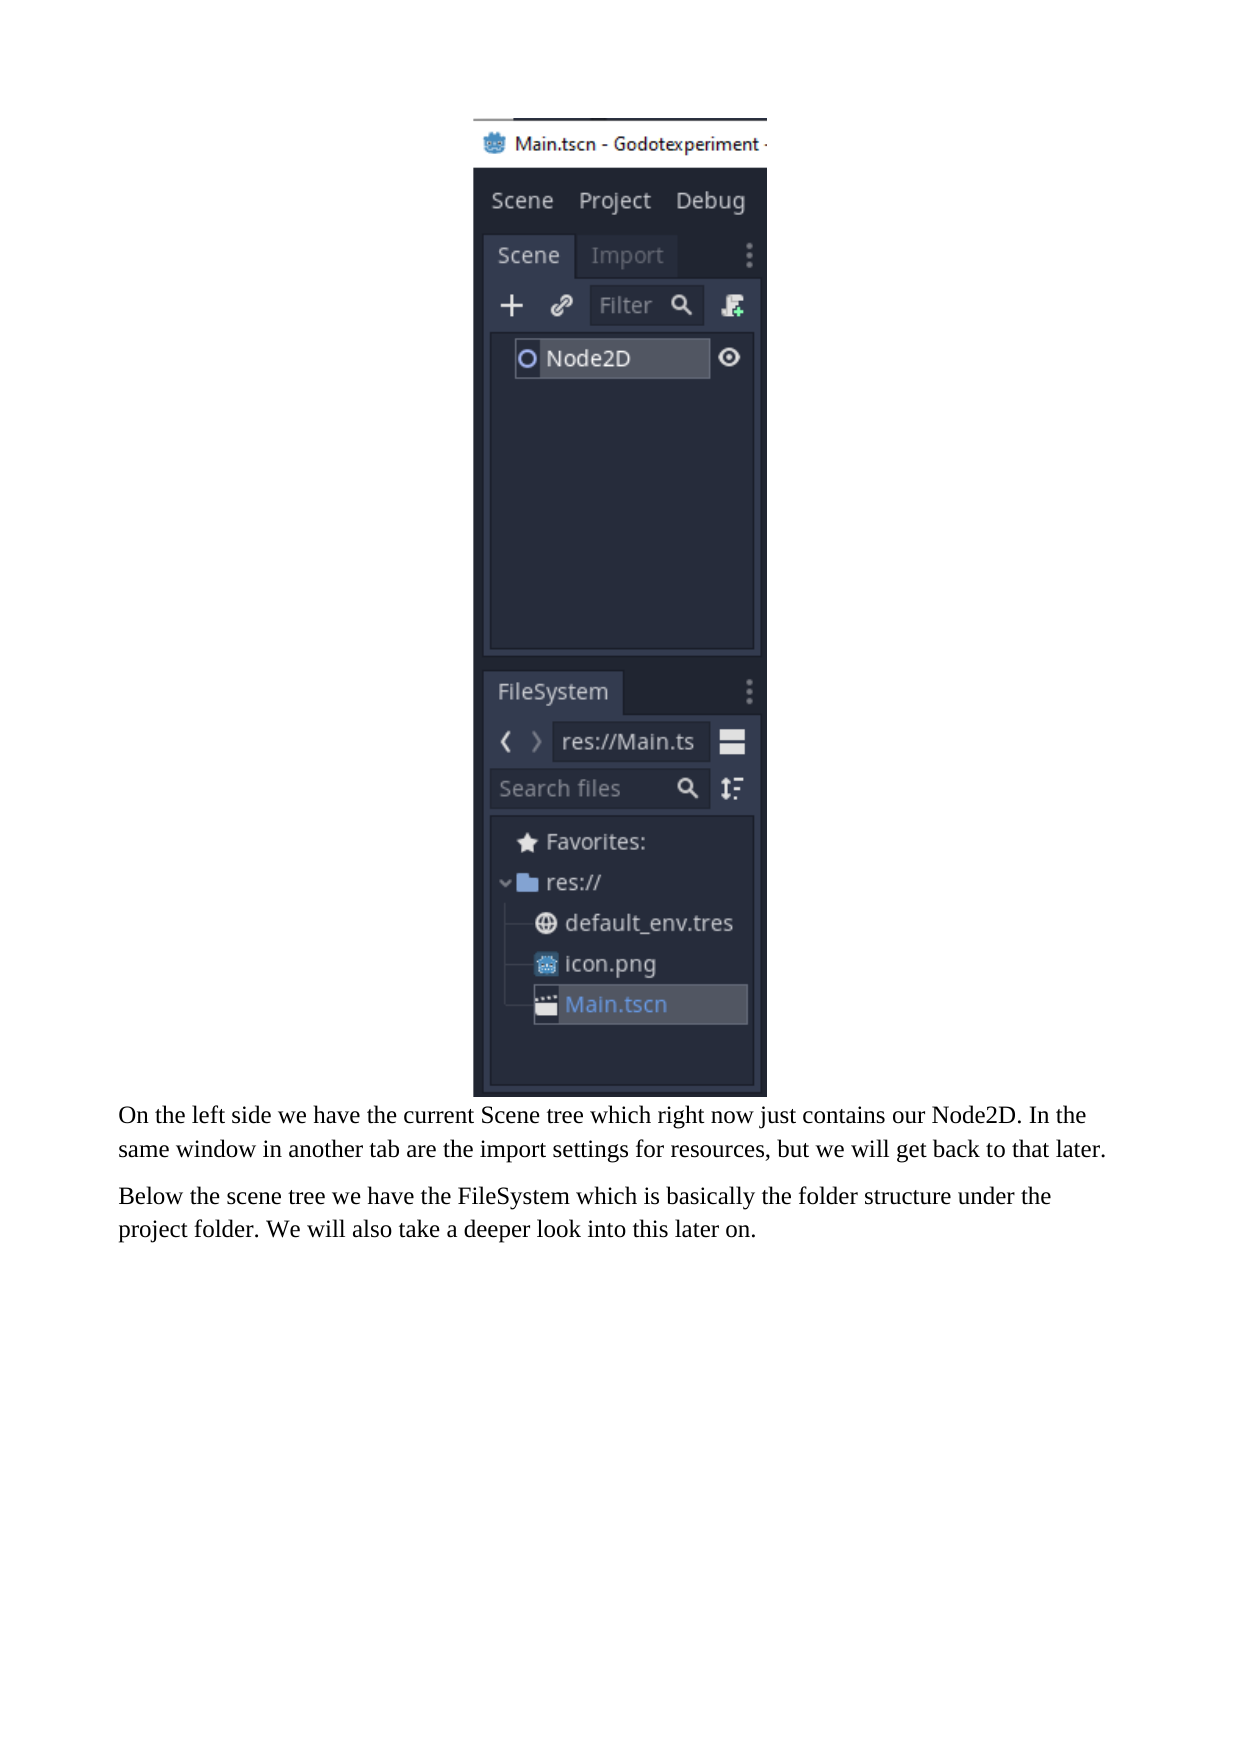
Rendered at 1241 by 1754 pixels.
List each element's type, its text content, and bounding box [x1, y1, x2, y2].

text Below the scene tree we have the FileSystem which is basically the folder structure under the project folder. We will also take a deeper look into this later on. [118, 1181, 1122, 1243]
picture [473, 118, 767, 1097]
text On the left side we have the current Scene tree which right now just contains our Node2D. In the same window in another tab are the import settings for resources, but we will get back to that later. [118, 598, 1122, 1162]
